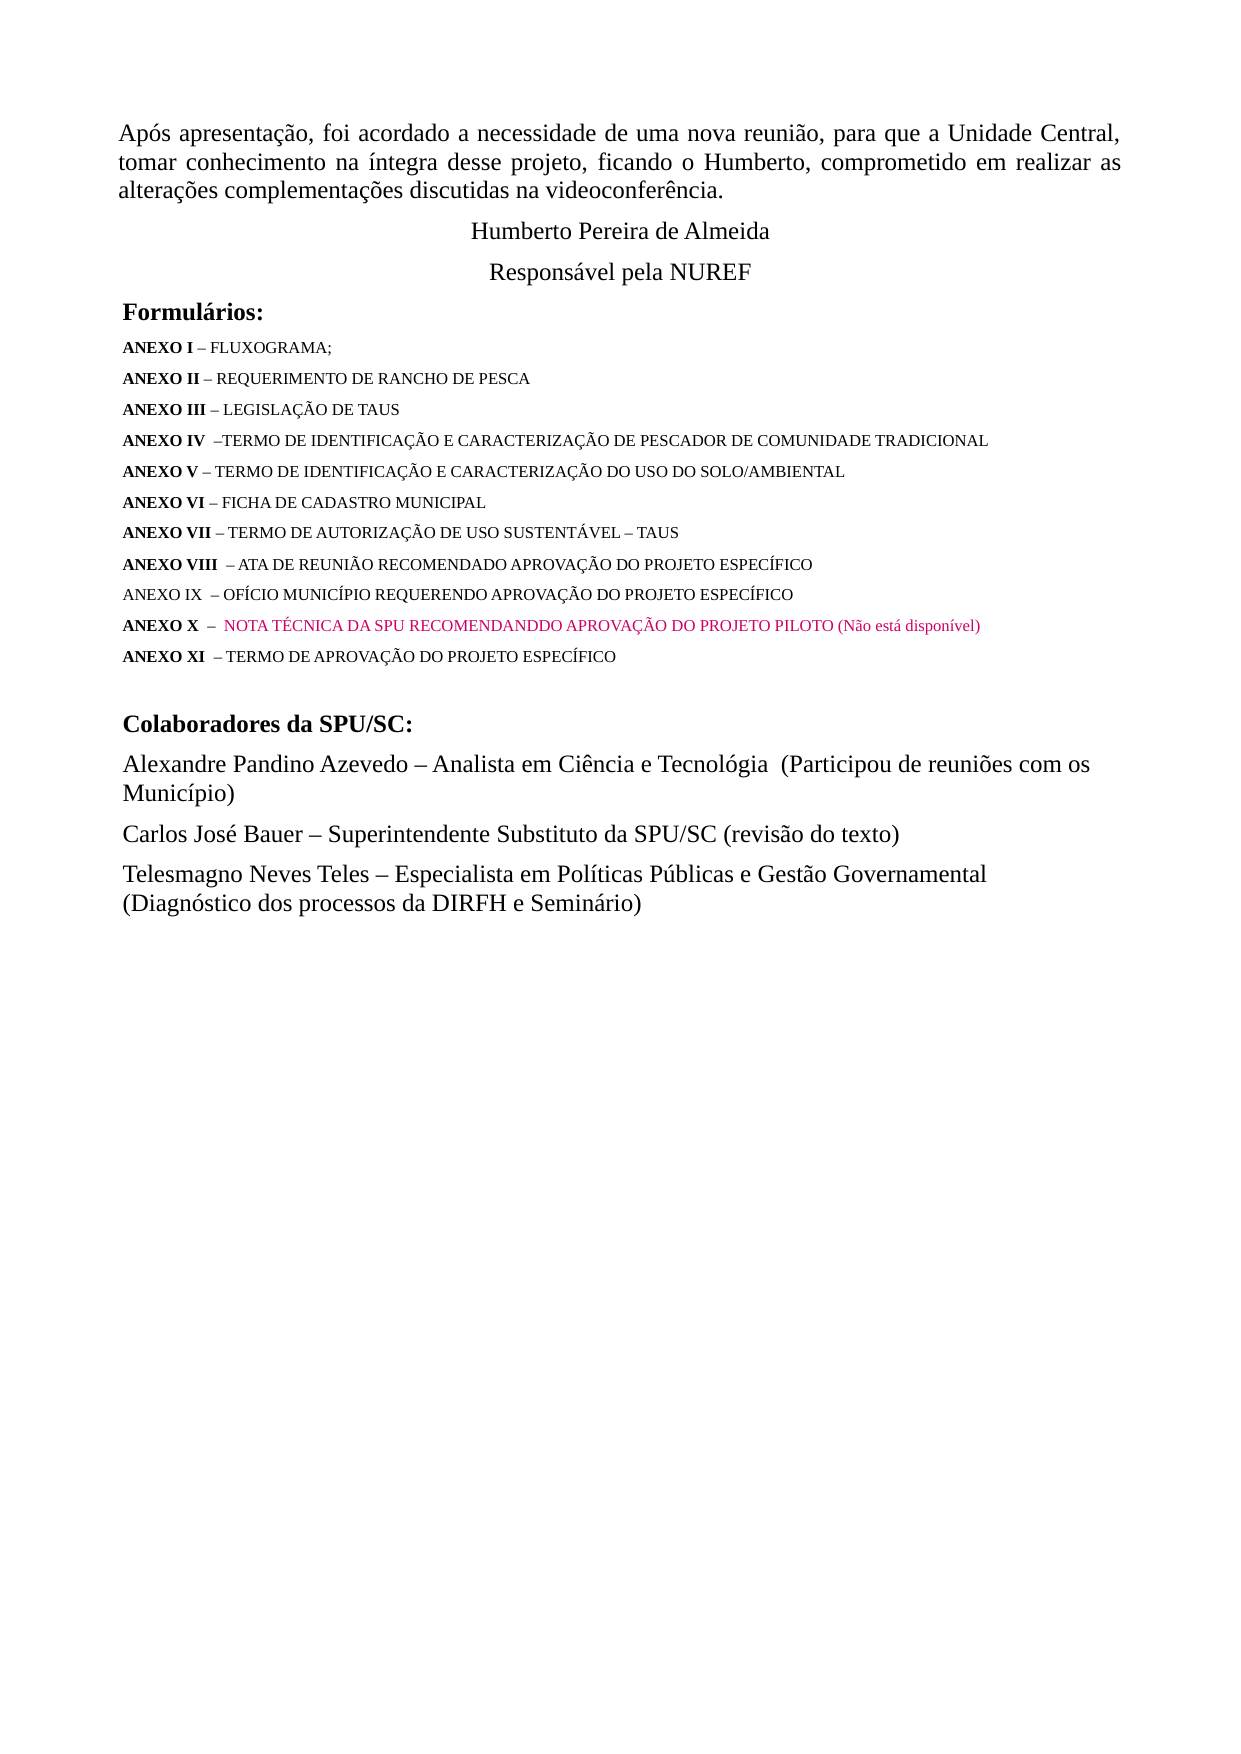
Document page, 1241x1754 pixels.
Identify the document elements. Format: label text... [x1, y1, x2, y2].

text ANEXO IX – OFÍCIO MUNICÍPIO REQUERENDO APROVAÇÃO DO PROJETO ESPECÍFICO [122, 585, 1118, 604]
text Humberto Pereira de Almeida [122, 216, 1118, 245]
text ANEXO VIII – ATA DE REUNIÃO RECOMENDADO APROVAÇÃO DO PROJETO ESPECÍFICO [122, 554, 1118, 573]
text Após apresentação, foi acordado a necessidade de uma nova reunião, para que a Unidade Central, tomar conhecimento na íntegra desse projeto, ficando o Humberto, comprometido em realizar as alterações complementações discutidas na videoconferência. [118, 118, 1122, 204]
text ANEXO II – REQUERIMENTO DE RANCHO DE PESCA [122, 369, 1118, 388]
text ANEXO V – TERMO DE IDENTIFICAÇÃO E CARACTERIZAÇÃO DO USO DO SOLO/AMBIENTAL [122, 461, 1118, 481]
text ANEXO VII – TERMO DE AUTORIZAÇÃO DE USO SUSTENTÁVEL – TAUS [122, 523, 1118, 542]
text Responsável pela NUREF [122, 257, 1118, 285]
text Telesmagno Neves Teles – Especialista em Políticas Públicas e Gestão Governamental (Diagnóstico dos processos da DIRFH e Seminário) [122, 859, 1118, 917]
text ANEXO XI – TERMO DE APROVAÇÃO DO PROJETO ESPECÍFICO [122, 647, 1118, 666]
text Carlos José Bauer – Superintendente Substituto da SPU/SC (revisão do texto) [122, 819, 1118, 847]
text ANEXO IV –TERMO DE IDENTIFICAÇÃO E CARACTERIZAÇÃO DE PESCADOR DE COMUNIDADE TRADICIONAL [122, 431, 1118, 450]
text ANEXO III – LEGISLAÇÃO DE TAUS [122, 399, 1118, 419]
text Alexandre Pandino Azevedo – Analista em Ciência e Tecnológia (Participou de reuniões com os Município) [122, 749, 1118, 807]
text ANEXO VI – FICHA DE CADASTRO MUNICIPAL [122, 492, 1118, 512]
text ANEXO I – FLUXOGRAMA; [122, 338, 1118, 357]
text Formulários: [122, 297, 1118, 326]
text Colaboradores da SPU/SC: [122, 709, 1118, 738]
text ANEXO X – NOTA TÉCNICA DA SPU RECOMENDANDDO APROVAÇÃO DO PROJETO PILOTO (Não está disponível) [122, 616, 1118, 635]
